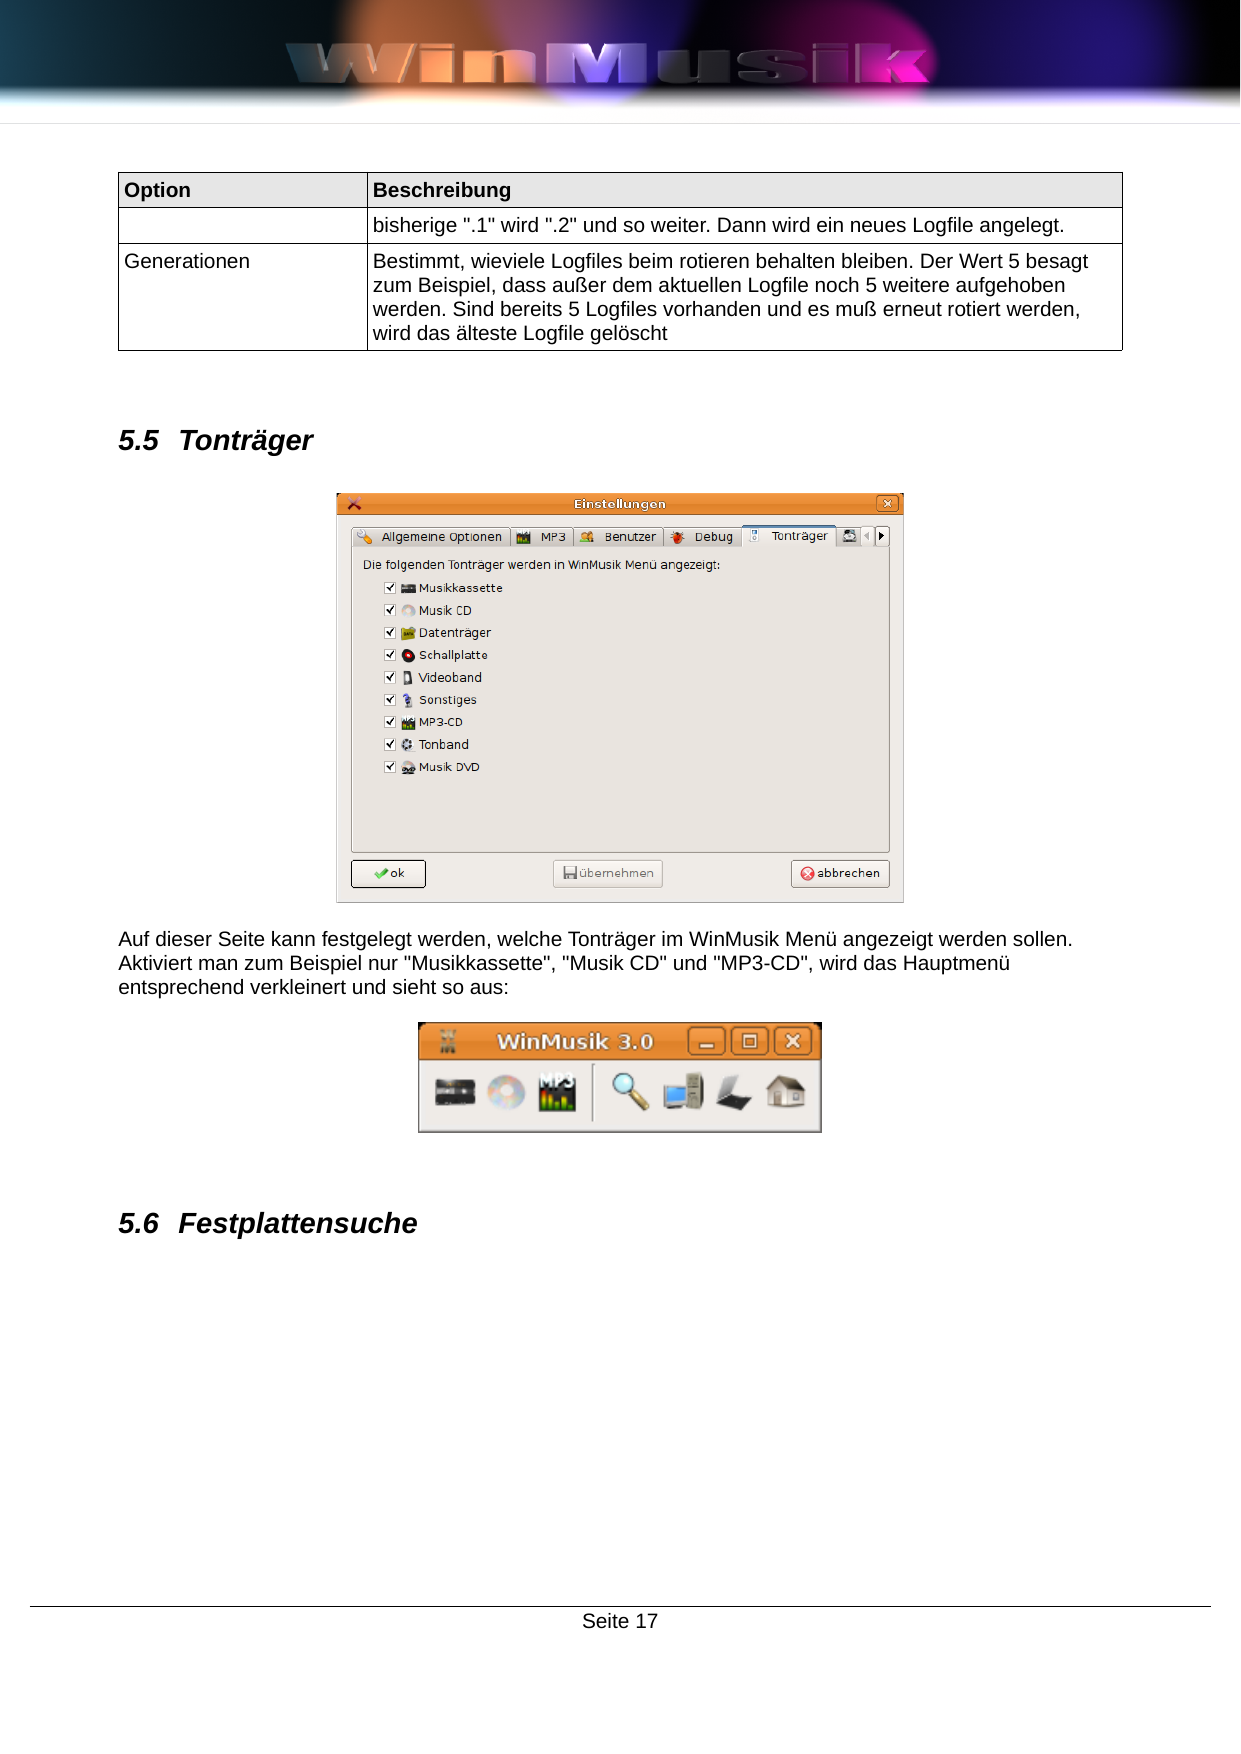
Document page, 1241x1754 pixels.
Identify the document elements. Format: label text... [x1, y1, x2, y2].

text Auf dieser Seite kann festgelegt werden, welche Tonträger im WinMusik Menü angezeigt werden sollen. Aktiviert man zum Beispiel nur "Musikkassette", "Musik CD" und "MP3-CD", wird das Hauptmenü entsprechend verkleinert und sieht so aus: [118, 927, 1122, 999]
table_header Option [119, 173, 367, 207]
picture [418, 1022, 822, 1133]
table_cell [119, 208, 367, 243]
table_header Beschreibung [368, 173, 1122, 207]
picture [336, 493, 904, 903]
table_cell Bestimmt, wieviele Logfiles beim rotieren behalten bleiben. Der Wert 5 besagt zum Beispiel, dass außer dem aktuellen Logfile noch 5 weitere aufgehoben werden. Sind bereits 5 Logfiles vorhanden und es muß erneut rotiert werden, wird das älteste Logfile gelöscht [368, 244, 1122, 350]
table_cell Generationen [119, 244, 367, 350]
table_cell bisherige ".1" wird ".2" und so weiter. Dann wird ein neues Logfile angelegt. [368, 208, 1122, 243]
subtitle Festplattensuche [118, 1206, 1122, 1239]
subtitle Tonträger [118, 423, 1122, 457]
